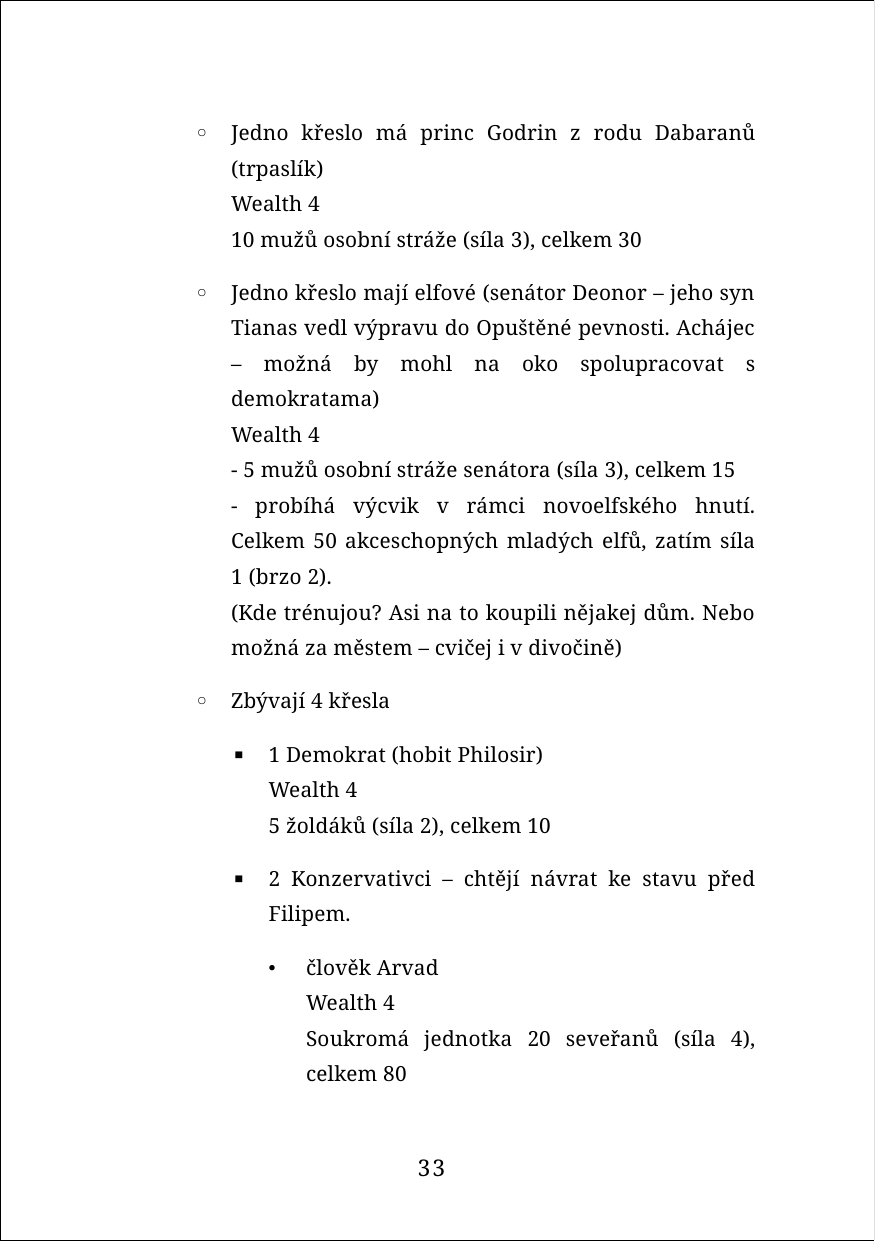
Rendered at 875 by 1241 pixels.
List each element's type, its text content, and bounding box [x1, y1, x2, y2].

list Zbývají 4 křesla [193, 686, 756, 715]
list člověk Arvad Wealth 4 Soukromá jednotka 20 seveřanů (síla 4), celkem 80 [268, 953, 756, 1088]
list 2 Konzervativci – chtějí návrat ke stavu před Filipem. [231, 864, 756, 928]
list Jedno křeslo mají elfové (senátor Deonor – jeho syn Tianas vedl výpravu do Opuštěné pevnosti. Achájec – možná by mohl na oko spolupracovat s demokratama) Wealth 4 - 5 mužů osobní stráže senátora (síla 3), celkem 15 - probíhá výcvik v rámci novoelfského hnutí. Celkem 50 akceschopných mladých elfů, zatím síla 1 (brzo 2). (Kde trénujou? Asi na to koupili nějakej dům. Nebo možná za městem – cvičej i v divočině) [193, 278, 756, 662]
list Jedno křeslo má princ Godrin z rodu Dabaranů (trpaslík) Wealth 4 10 mužů osobní stráže (síla 3), celkem 30 [193, 118, 756, 253]
list 1 Demokrat (hobit Philosir) Wealth 4 5 žoldáků (síla 2), celkem 10 [231, 740, 756, 839]
